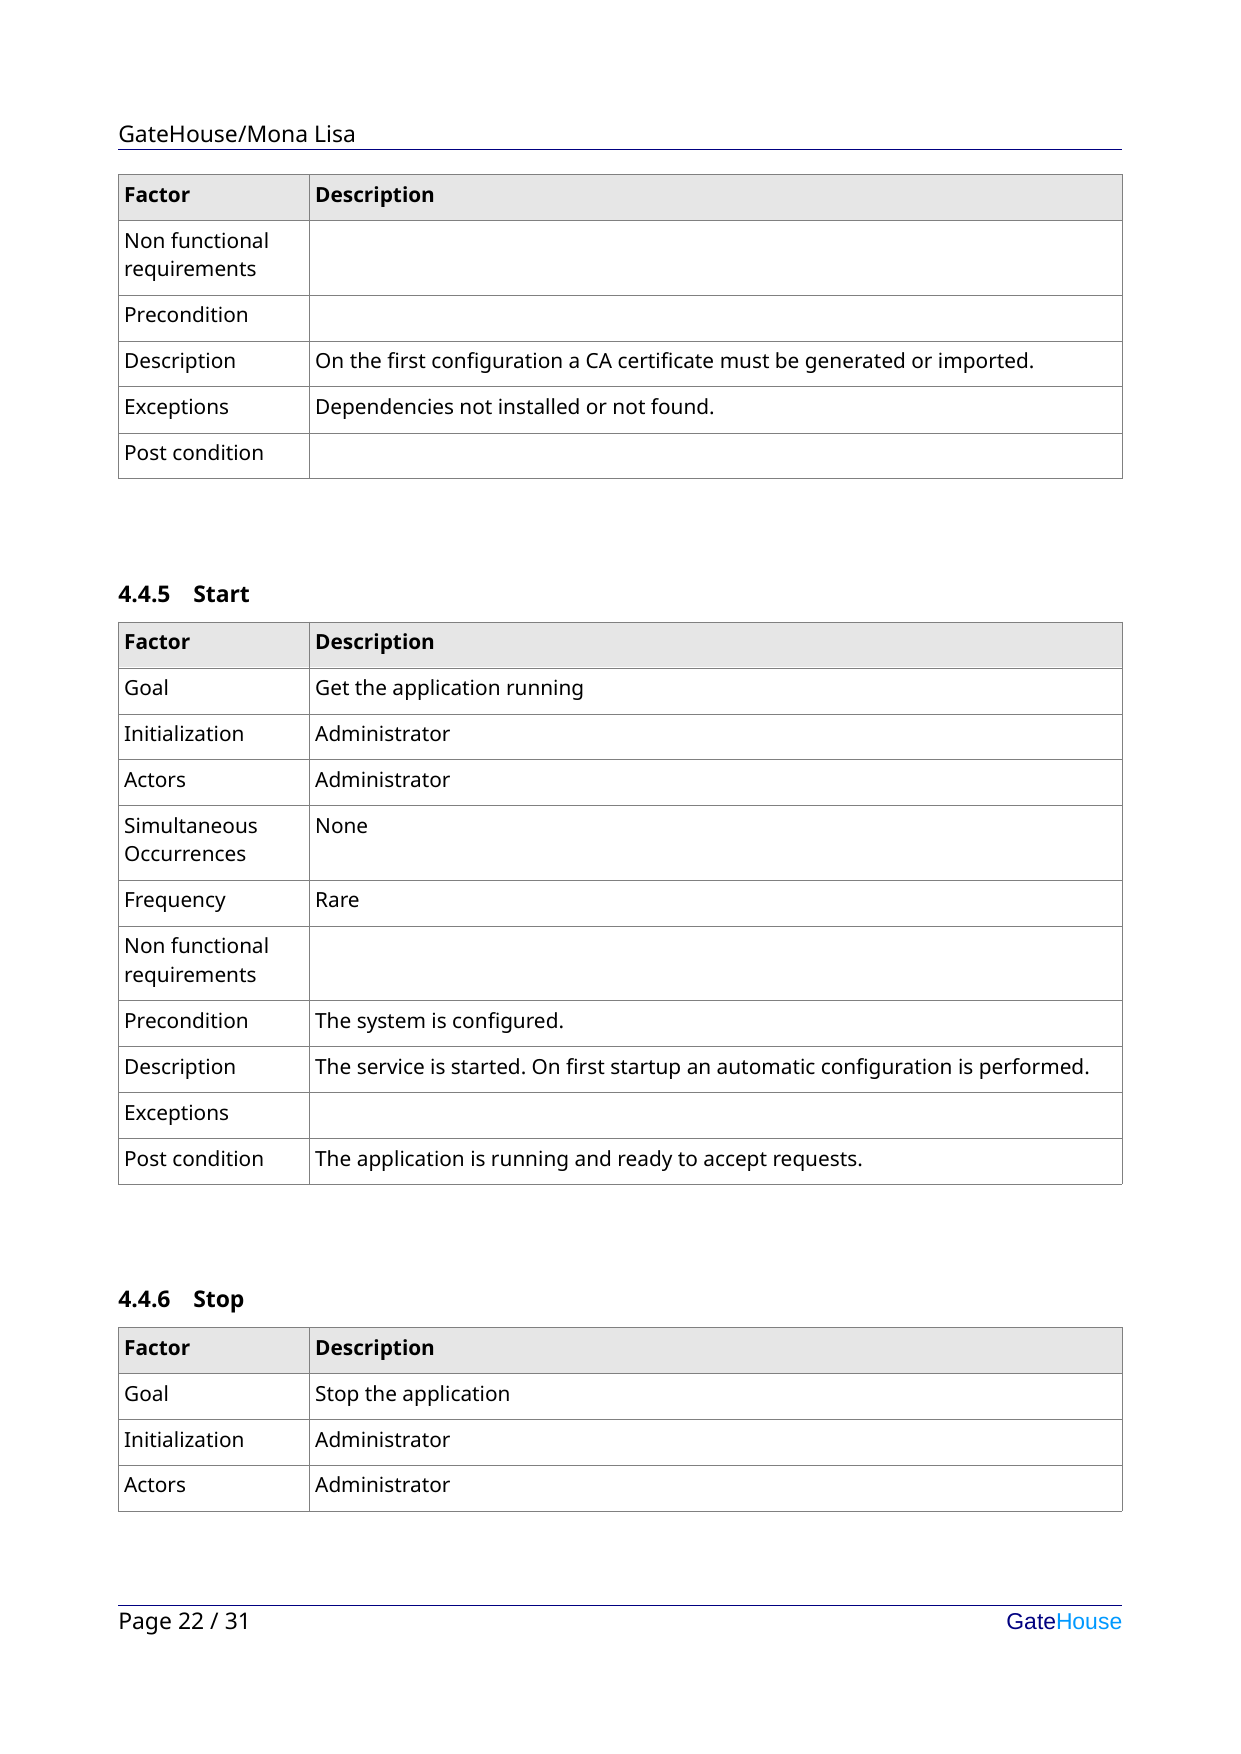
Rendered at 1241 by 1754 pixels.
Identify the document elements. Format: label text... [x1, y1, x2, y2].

table_cell Administrator [310, 760, 1122, 805]
table_cell Frequency [119, 881, 309, 926]
table_cell Description [119, 342, 309, 386]
table_cell Goal [119, 669, 309, 713]
table_cell Description [119, 1047, 309, 1092]
table_cell Administrator [310, 715, 1122, 759]
table_cell Get the application running [310, 669, 1122, 713]
table_cell Initialization [119, 715, 309, 759]
table_cell Rare [310, 881, 1122, 926]
table_cell [310, 221, 1122, 294]
table_header Description [310, 175, 1122, 220]
table_cell Post condition [119, 1139, 309, 1184]
table_cell Actors [119, 760, 309, 805]
table_cell [310, 296, 1122, 341]
table_cell Simultaneous Occurrences [119, 806, 309, 880]
table_header Factor [119, 623, 309, 667]
table_cell Non functional requirements [119, 221, 309, 294]
table_cell Initialization [119, 1420, 309, 1465]
table_cell Non functional requirements [119, 927, 309, 1000]
table_cell [310, 434, 1122, 478]
table_cell Precondition [119, 296, 309, 341]
table_cell Exceptions [119, 387, 309, 432]
table_cell The service is started. On first startup an automatic configuration is performed. [310, 1047, 1122, 1092]
table_cell Actors [119, 1466, 309, 1511]
table_cell Post condition [119, 434, 309, 478]
table_header Description [310, 1328, 1122, 1373]
table_cell Precondition [119, 1001, 309, 1046]
table_cell On the first configuration a CA certificate must be generated or imported. [310, 342, 1122, 386]
table_cell Goal [119, 1374, 309, 1419]
table_cell Administrator [310, 1466, 1122, 1511]
table_cell The system is configured. [310, 1001, 1122, 1046]
table_cell Stop the application [310, 1374, 1122, 1419]
table_header Factor [119, 175, 309, 220]
table_cell The application is running and ready to accept requests. [310, 1139, 1122, 1184]
subtitle Stop [118, 1283, 1122, 1314]
table_header Description [310, 623, 1122, 667]
table_header Factor [119, 1328, 309, 1373]
table_cell Administrator [310, 1420, 1122, 1465]
table_cell [310, 927, 1122, 1000]
table_cell Exceptions [119, 1093, 309, 1138]
table_cell None [310, 806, 1122, 880]
subtitle Start [118, 578, 1122, 609]
table_cell Dependencies not installed or not found. [310, 387, 1122, 432]
table_cell [310, 1093, 1122, 1138]
